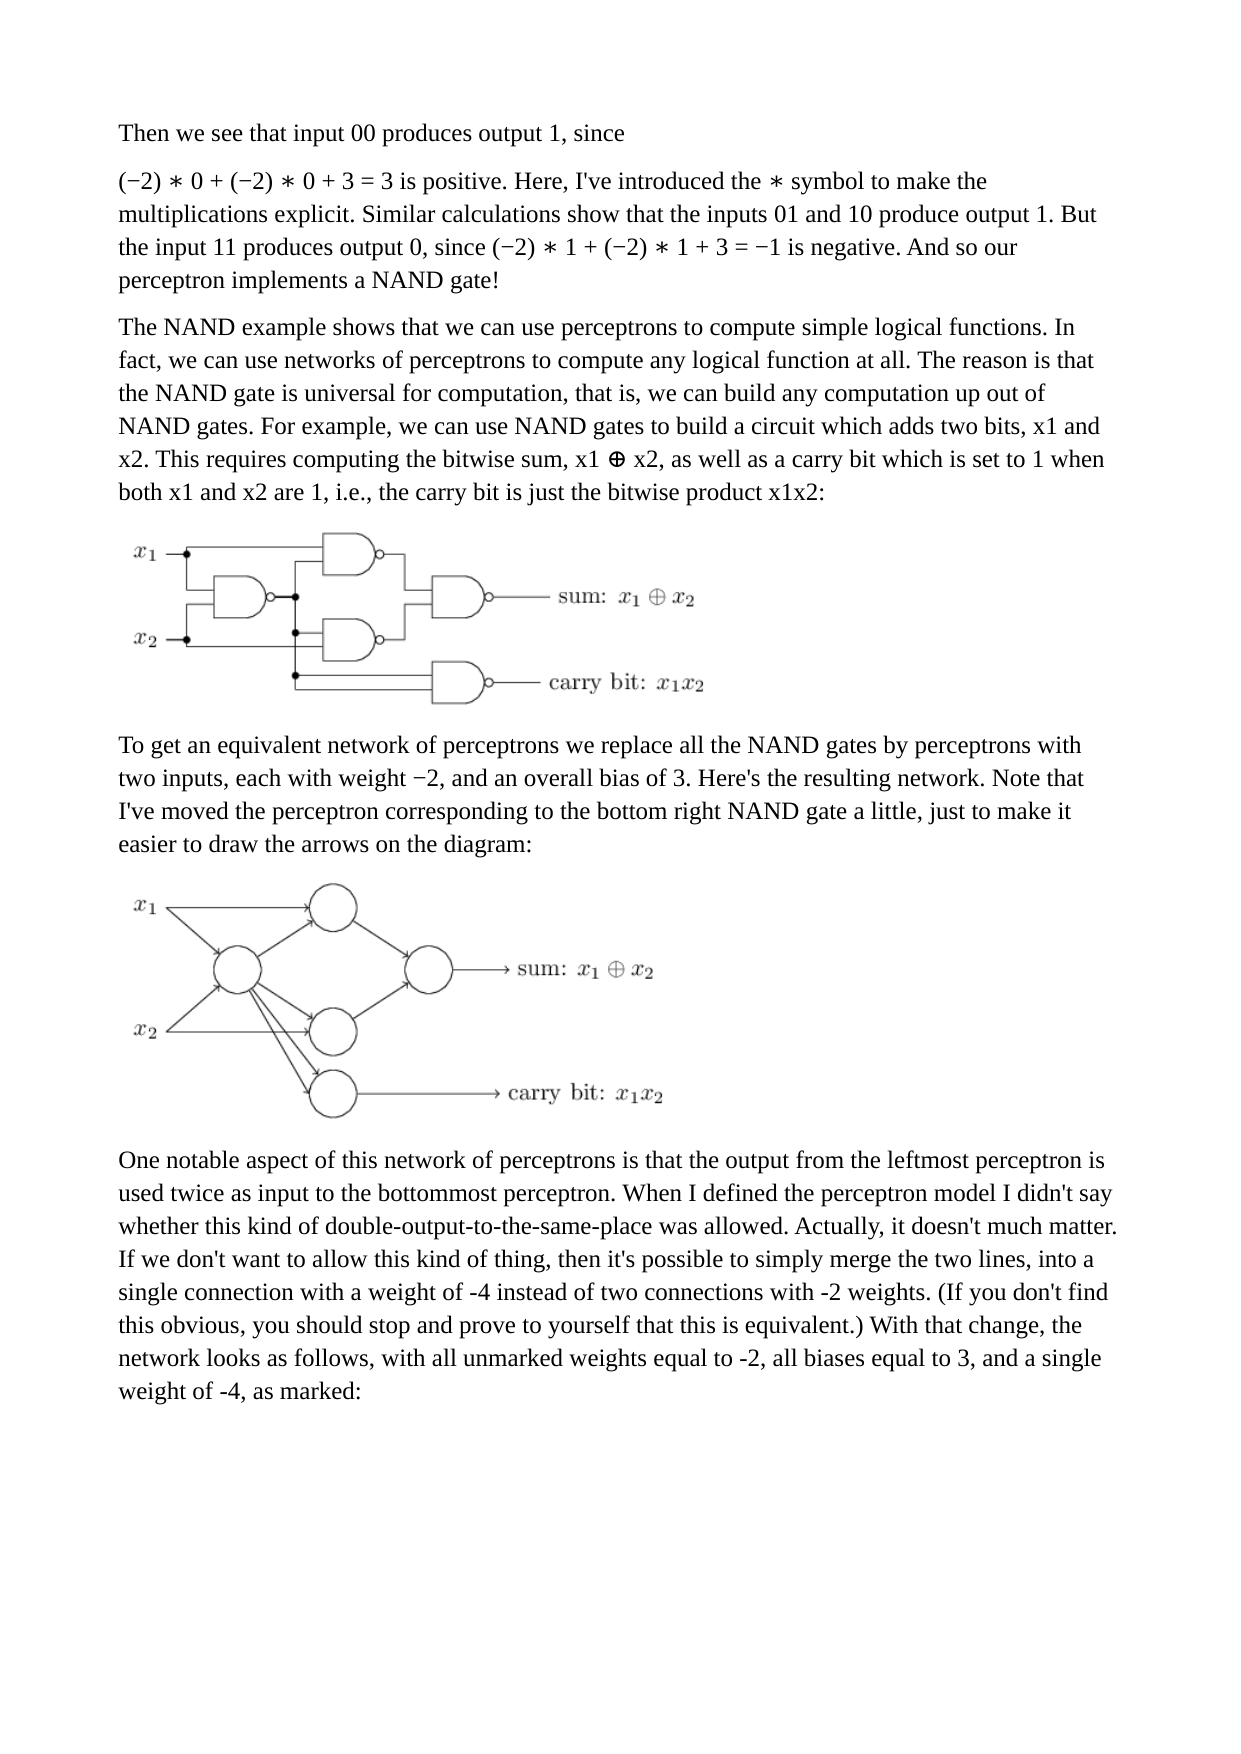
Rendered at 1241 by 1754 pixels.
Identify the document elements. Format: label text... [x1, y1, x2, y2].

text The NAND example shows that we can use perceptrons to compute simple logical functions. In fact, we can use networks of perceptrons to compute any logical function at all. The reason is that the NAND gate is universal for computation, that is, we can build any computation up out of NAND gates. For example, we can use NAND gates to build a circuit which adds two bits, x1 and x2. This requires computing the bitwise sum, x1 ⊕ x2, as well as a carry bit which is set to 1 when both x1 and x2 are 1, i.e., the carry bit is just the bitwise product x1x2: [118, 312, 1122, 506]
text (−2) ∗ 0 + (−2) ∗ 0 + 3 = 3 is positive. Here, I've introduced the ∗ symbol to make the multiplications explicit. Similar calculations show that the inputs 01 and 10 produce output 1. But the input 11 produces output 0, since (−2) ∗ 1 + (−2) ∗ 1 + 3 = −1 is negative. And so our perceptron implements a NAND gate! [118, 166, 1122, 293]
text To get an equivalent network of perceptrons we replace all the NAND gates by perceptrons with two inputs, each with weight −2, and an overall bias of 3. Here's the resulting network. Note that I've moved the perceptron corresponding to the bottom right NAND gate a little, just to make it easier to draw the arrows on the diagram: [118, 730, 1122, 858]
text Then we see that input 00 produces output 1, since [118, 118, 1122, 147]
picture [118, 876, 680, 1126]
text One notable aspect of this network of perceptrons is that the output from the leftmost perceptron is used twice as input to the bottommost perceptron. When I defined the perceptron model I didn't say whether this kind of double-output-to-the-same-place was allowed. Actually, it doesn't much matter. If we don't want to allow this kind of thing, then it's possible to simply merge the two lines, into a single connection with a weight of -4 instead of two connections with -2 weights. (If you don't find this obvious, you should stop and prove to yourself that this is equivalent.) With that change, the network looks as follows, with all unmarked weights equal to -2, all biases equal to 3, and a single weight of -4, as marked: [118, 1145, 1122, 1404]
picture [118, 525, 721, 712]
